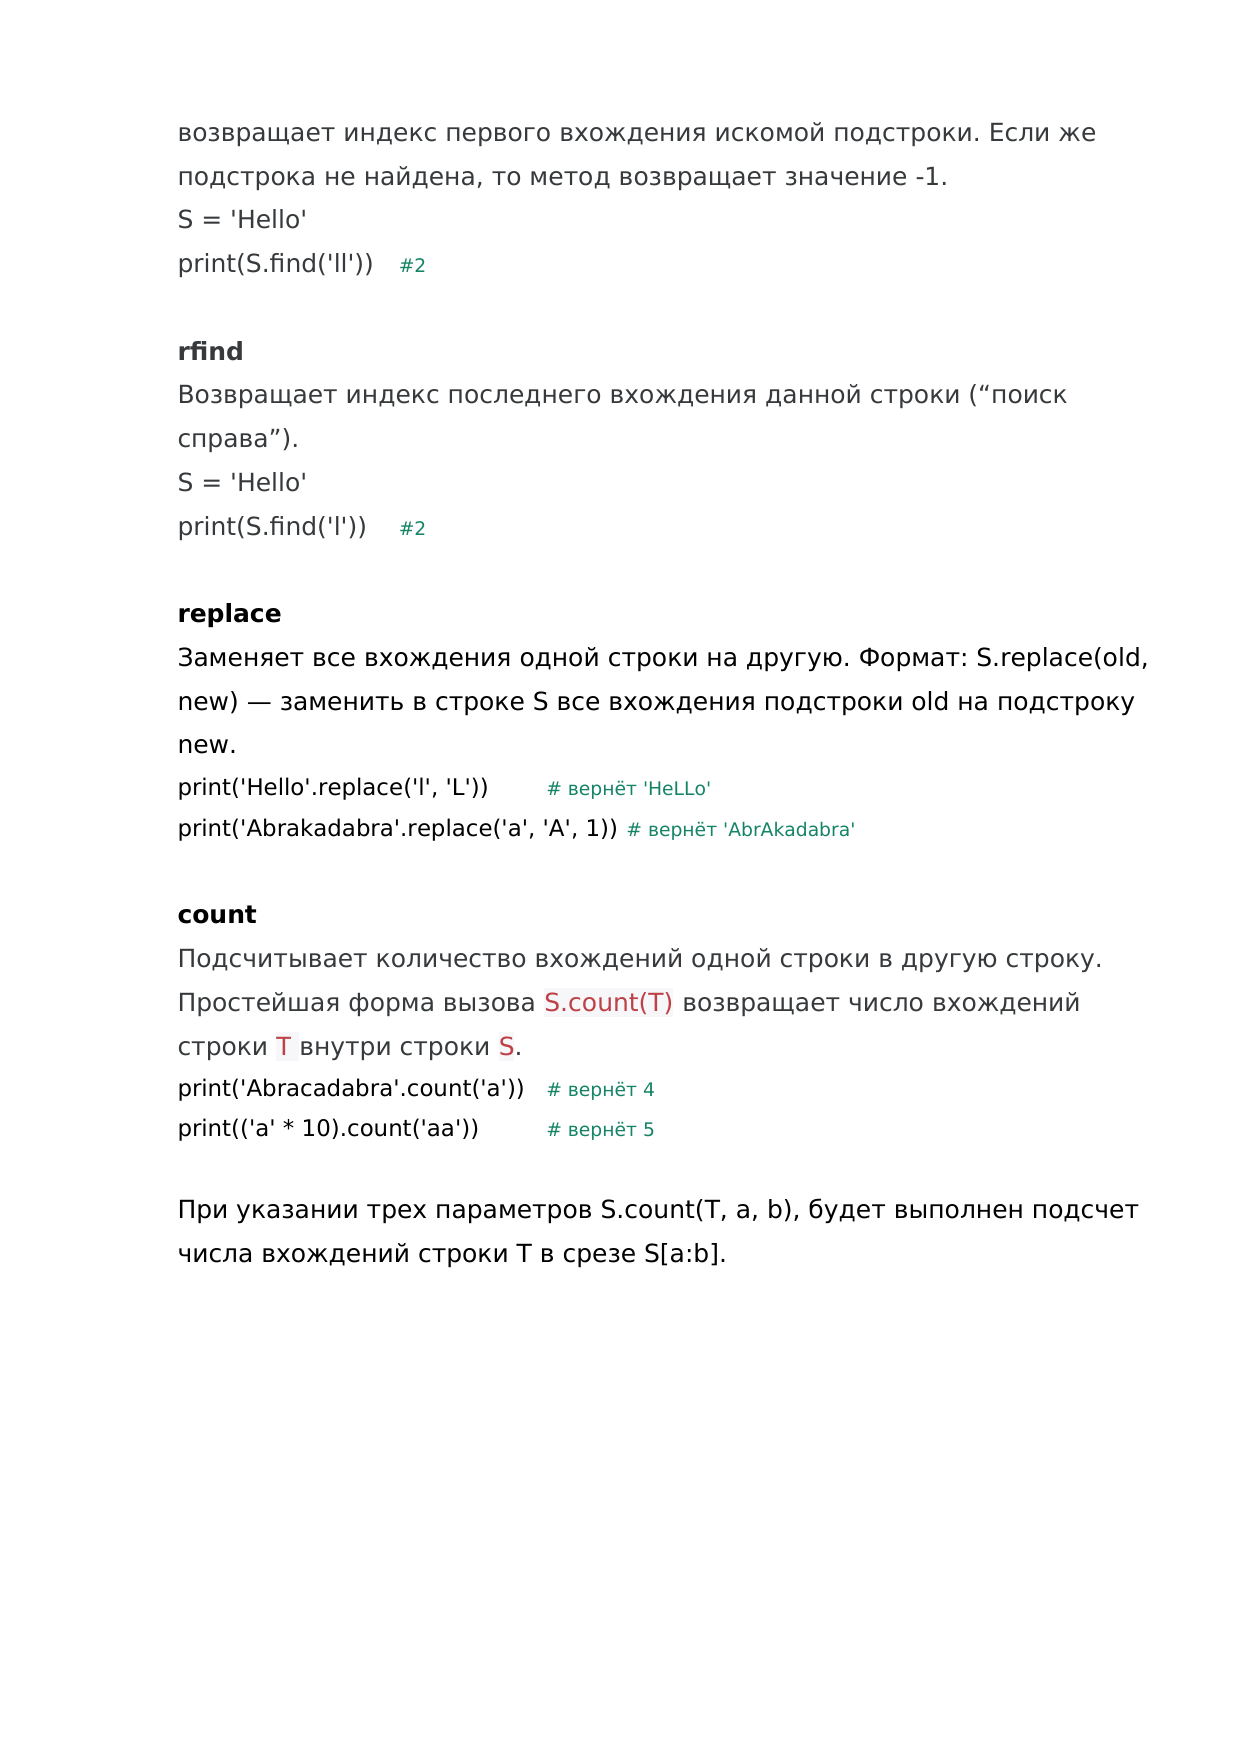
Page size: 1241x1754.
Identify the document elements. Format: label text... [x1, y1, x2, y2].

text Заменяет все вхождения одной строки на другую. Формат: S.replace(old, new) — заменить в строке S все вхождения подстроки old на подстроку new. [177, 643, 1152, 760]
text S = 'Hello' [177, 468, 1152, 497]
text rfind [177, 337, 1152, 366]
text возвращает индекс первого вхождения искомой подстроки. Если же подстрока не найдена, то метод возвращает значение -1. [177, 118, 1152, 191]
text print('Abracadabra'.count('a')) # вернёт 4 [177, 1076, 1152, 1102]
text count [177, 901, 1152, 930]
text Возвращает индекс последнего вхождения данной строки (“поиск справа”). [177, 381, 1152, 453]
text print('Hello'.replace('l', 'L')) # вернёт 'HeLLo' [177, 774, 1152, 801]
text S = 'Hello' [177, 206, 1152, 235]
text При указании трех параметров S.count(T, a, b), будет выполнен подсчет числа вхождений строки T в срезе S[a:b]. [177, 1196, 1152, 1268]
text print(('a' * 10).count('aa')) # вернёт 5 [177, 1116, 1152, 1142]
text print('Abrakadabra'.replace('a', 'A', 1)) # вернёт 'AbrAkadabra' [177, 816, 1152, 842]
text print(S.find('l')) #2 [177, 512, 1152, 541]
text Подсчитывает количество вхождений одной строки в другую строку. Простейшая форма вызова S.count(T) возвращает число вхождений строки T внутри строки S. [177, 944, 1152, 1061]
text replace [177, 599, 1152, 628]
text print(S.find('ll')) #2 [177, 249, 1152, 278]
